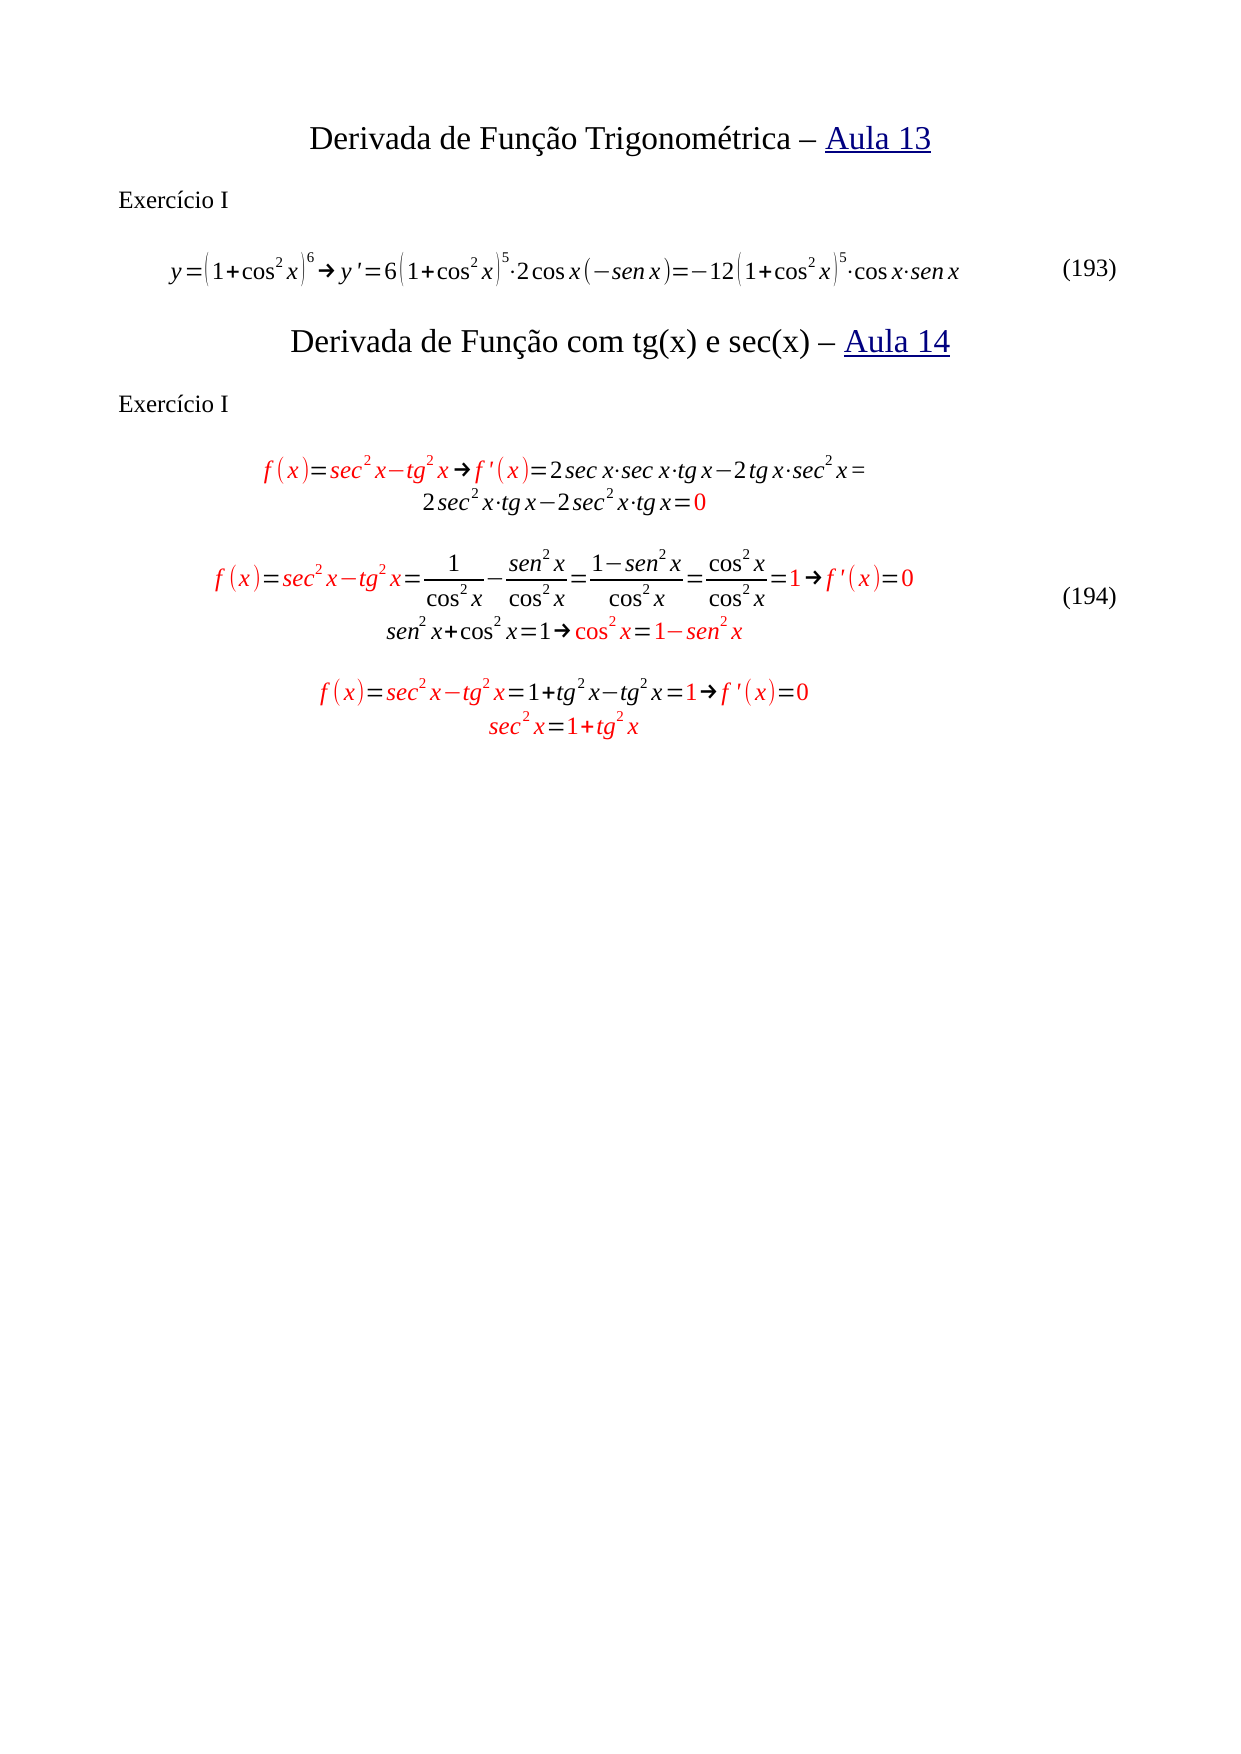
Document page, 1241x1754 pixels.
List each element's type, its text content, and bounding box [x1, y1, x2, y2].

text Exercício I [118, 185, 1122, 214]
table_header [118, 446, 1010, 746]
table_header (194) [1010, 446, 1122, 746]
table_header (193) [1010, 243, 1122, 293]
text Derivada de Função Trigonométrica – Aula 13 [118, 118, 1122, 156]
text Derivada de Função com tg(x) e sec(x) – Aula 14 [118, 322, 1122, 360]
text Exercício I [118, 389, 1122, 417]
table_header [118, 243, 1010, 293]
